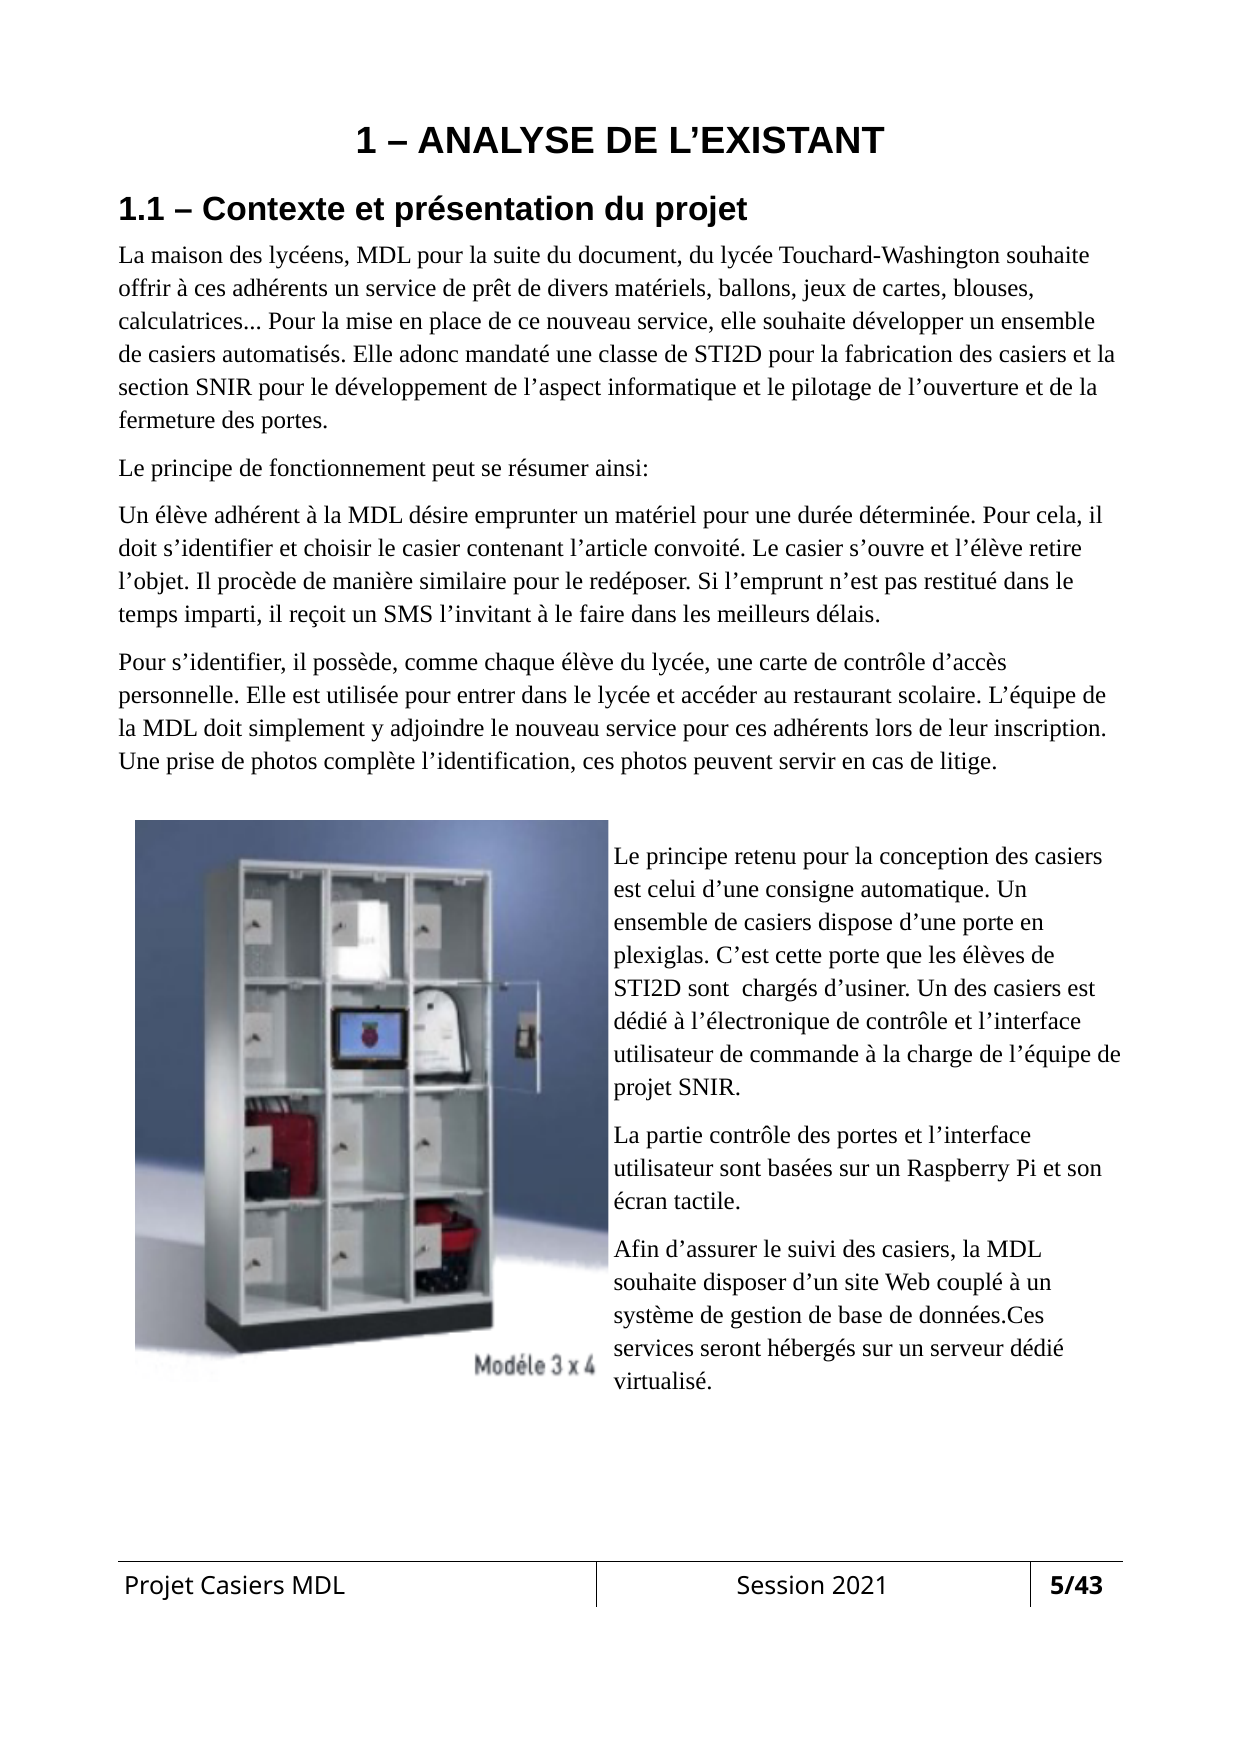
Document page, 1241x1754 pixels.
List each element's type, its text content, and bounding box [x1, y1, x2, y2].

text Afin d’assurer le suivi des casiers, la MDL souhaite disposer d’un site Web couplé à un système de gestion de base de données.Ces services seront hébergés sur un serveur dédié virtualisé. [118, 1234, 1122, 1394]
text Pour s’identifier, il possède, comme chaque élève du lycée, une carte de contrôle d’accès personnelle. Elle est utilisée pour entrer dans le lycée et accéder au restaurant scolaire. L’équipe de la MDL doit simplement y adjoindre le nouveau service pour ces adhérents lors de leur inscription. Une prise de photos complète l’identification, ces photos peuvent servir en cas de litige. [118, 647, 1122, 775]
text Un élève adhérent à la MDL désire emprunter un matériel pour une durée déterminée. Pour cela, il doit s’identifier et choisir le casier contenant l’article convoité. Le casier s’ouvre et l’élève retire l’objet. Il procède de manière similaire pour le redéposer. Si l’emprunt n’est pas restitué dans le temps imparti, il reçoit un SMS l’invitant à le faire dans les meilleurs délais. [118, 500, 1122, 628]
subtitle 1 – ANALYSE DE L’EXISTANT [118, 118, 1122, 162]
text Le principe retenu pour la conception des casiers est celui d’une consigne automatique. Un ensemble de casiers dispose d’une porte en plexiglas. C’est cette porte que les élèves de STI2D sont chargés d’usiner. Un des casiers est dédié à l’électronique de contrôle et l’interface utilisateur de commande à la charge de l’équipe de projet SNIR. [613, 841, 1122, 1101]
picture [135, 820, 609, 1382]
subtitle 1.1 – Contexte et présentation du projet [118, 189, 1122, 227]
text La maison des lycéens, MDL pour la suite du document, du lycée Touchard-Washington souhaite offrir à ces adhérents un service de prêt de divers matériels, ballons, jeux de cartes, blouses, calculatrices... Pour la mise en place de ce nouveau service, elle souhaite développer un ensemble de casiers automatisés. Elle adonc mandaté une classe de STI2D pour la fabrication des casiers et la section SNIR pour le développement de l’aspect informatique et le pilotage de l’ouverture et de la fermeture des portes. [118, 240, 1122, 434]
text Le principe de fonctionnement peut se résumer ainsi: [118, 453, 1122, 481]
text La partie contrôle des portes et l’interface utilisateur sont basées sur un Raspberry Pi et son écran tactile. [613, 1120, 1122, 1215]
